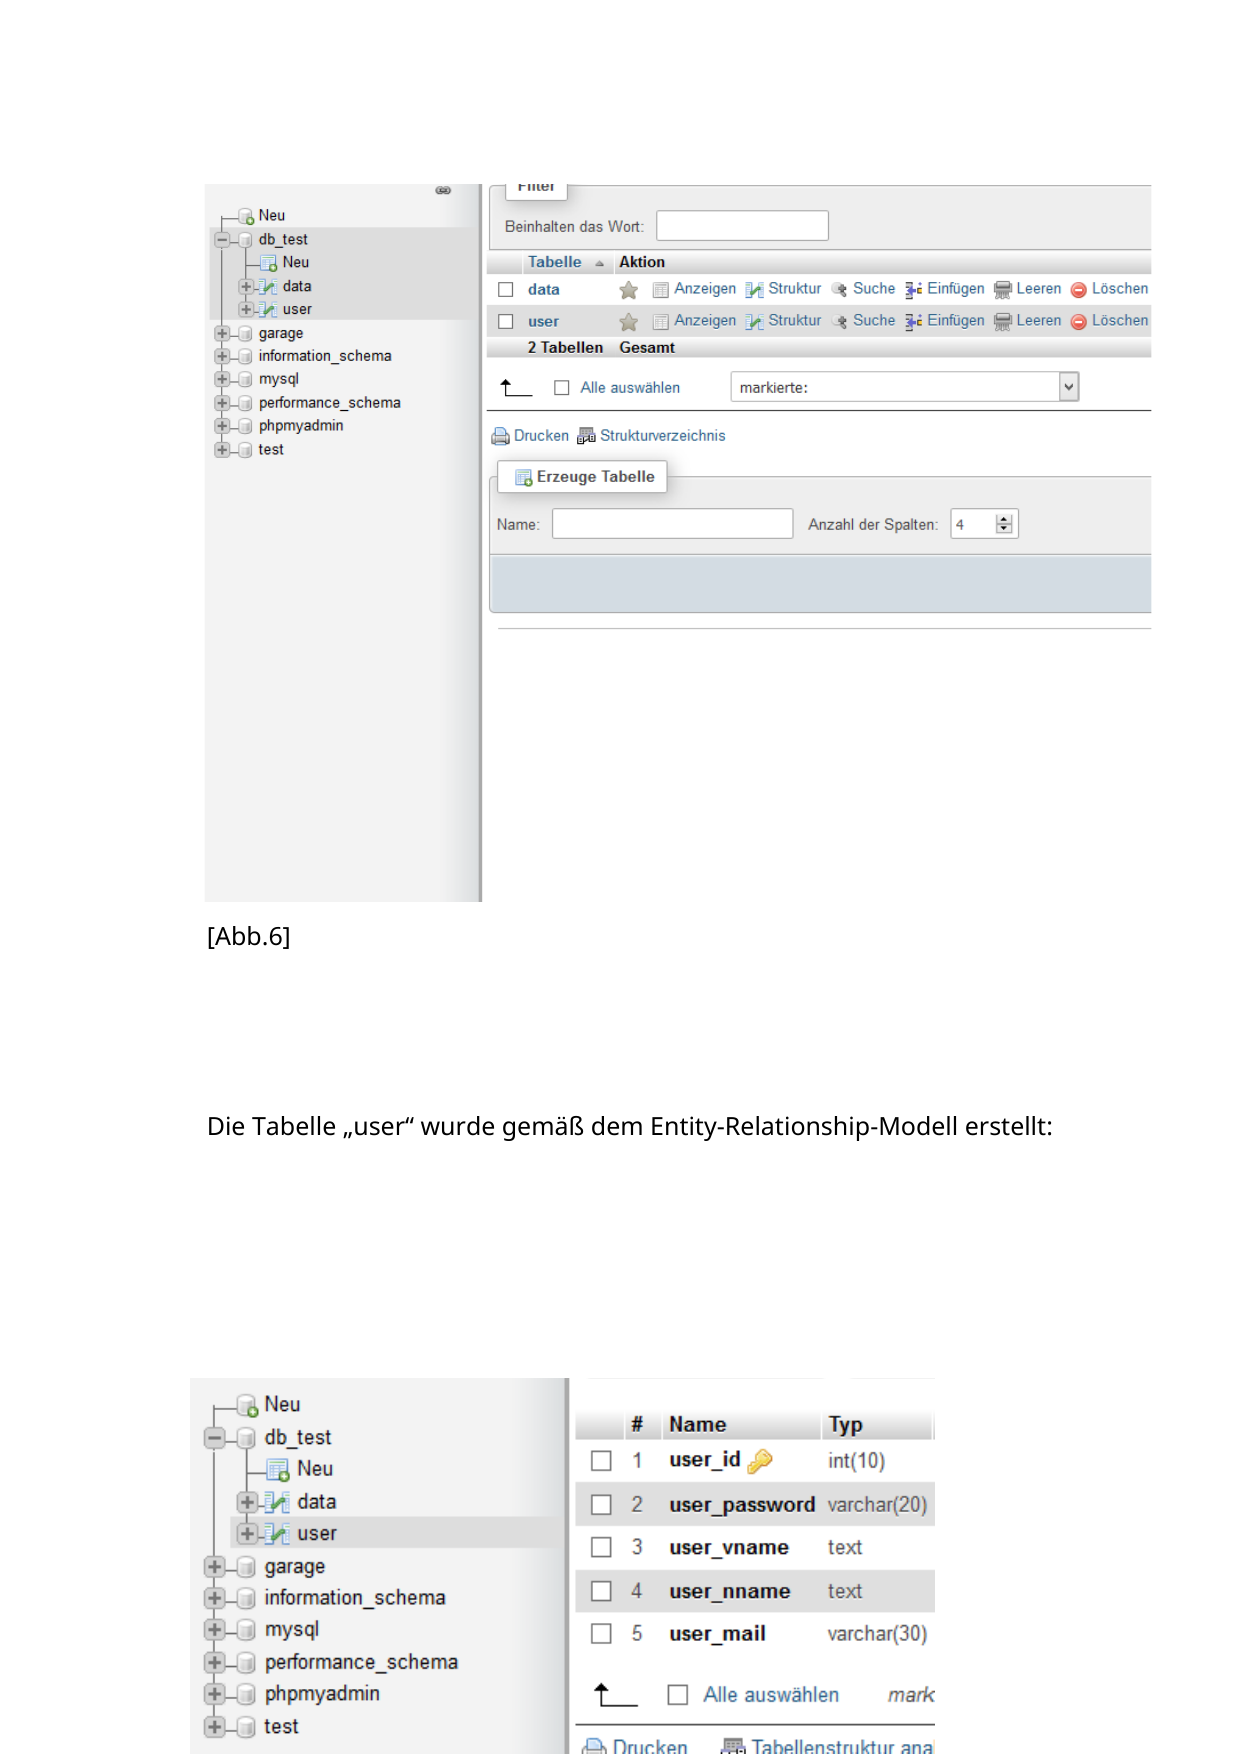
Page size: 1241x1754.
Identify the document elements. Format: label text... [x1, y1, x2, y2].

picture [204, 184, 1152, 902]
picture [190, 1378, 935, 1754]
text [Abb.6] [207, 902, 1152, 953]
text Die Tabelle „user“ wurde gemäß dem Entity-Relationship-Modell erstellt: [207, 1109, 1152, 1143]
